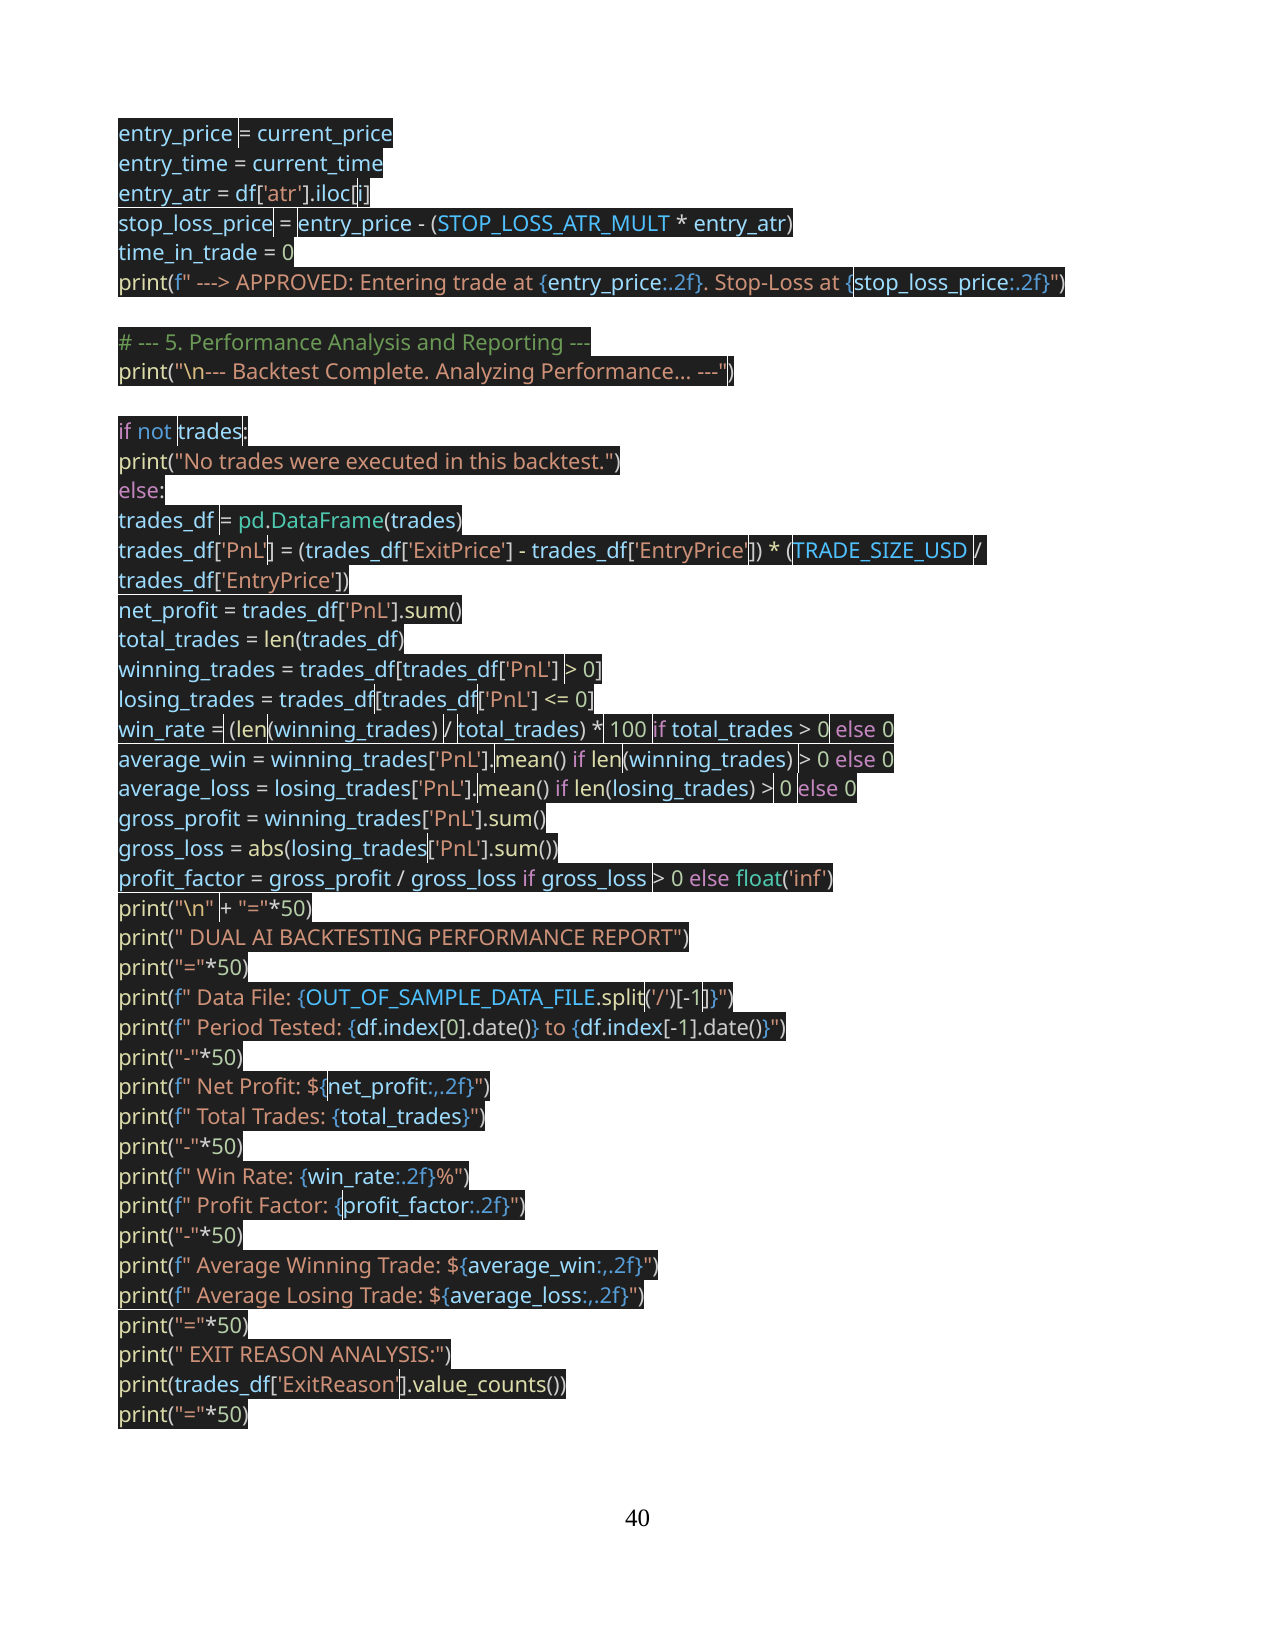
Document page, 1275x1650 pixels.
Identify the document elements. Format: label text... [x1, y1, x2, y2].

text win_rate = (len(winning_trades) / total_trades) * 100 if total_trades > 0 else 0 [118, 714, 1157, 743]
text print("="*50) [118, 1399, 1157, 1429]
text print("\n--- Backtest Complete. Analyzing Performance... ---") [118, 356, 1157, 386]
text average_loss = losing_trades['PnL'].mean() if len(losing_trades) > 0 else 0 [118, 773, 1157, 803]
text print(f" Win Rate: {win_rate:.2f}%") [118, 1161, 1157, 1190]
text trades_df = pd.DataFrame(trades) [118, 505, 1157, 535]
text print("="*50) [118, 952, 1157, 982]
text gross_loss = abs(losing_trades['PnL'].sum()) [118, 833, 1157, 863]
text print("-"*50) [118, 1131, 1157, 1161]
text trades_df['PnL'] = (trades_df['ExitPrice'] - trades_df['EntryPrice']) * (TRADE_SIZE_USD / trades_df['EntryPrice']) [118, 535, 1157, 594]
text total_trades = len(trades_df) [118, 624, 1157, 654]
text print("No trades were executed in this backtest.") [118, 446, 1157, 475]
text profit_factor = gross_profit / gross_loss if gross_loss > 0 else float('inf') [118, 863, 1157, 892]
text entry_price = current_price [118, 118, 1157, 148]
text print(f" Data File: {OUT_OF_SAMPLE_DATA_FILE.split('/')[-1]}") [118, 982, 1157, 1012]
text else: [118, 475, 1157, 505]
text print(f" Profit Factor: {profit_factor:.2f}") [118, 1190, 1157, 1220]
text print("\n" + "="*50) [118, 892, 1157, 922]
text stop_loss_price = entry_price - (STOP_LOSS_ATR_MULT * entry_atr) [118, 207, 1157, 237]
text print(f" Total Trades: {total_trades}") [118, 1101, 1157, 1131]
text print("="*50) [118, 1309, 1157, 1339]
text average_win = winning_trades['PnL'].mean() if len(winning_trades) > 0 else 0 [118, 743, 1157, 773]
text winning_trades = trades_df[trades_df['PnL'] > 0] [118, 654, 1157, 684]
text print(f" Average Losing Trade: ${average_loss:,.2f}") [118, 1280, 1157, 1309]
text print(f" Net Profit: ${net_profit:,.2f}") [118, 1071, 1157, 1101]
text if not trades: [118, 416, 1157, 446]
text print(" EXIT REASON ANALYSIS:") [118, 1339, 1157, 1369]
text print("-"*50) [118, 1220, 1157, 1250]
text entry_atr = df['atr'].iloc[i] [118, 178, 1157, 207]
text entry_time = current_time [118, 148, 1157, 178]
text print(trades_df['ExitReason'].value_counts()) [118, 1369, 1157, 1399]
text print(" DUAL AI BACKTESTING PERFORMANCE REPORT") [118, 922, 1157, 952]
text gross_profit = winning_trades['PnL'].sum() [118, 803, 1157, 833]
text # --- 5. Performance Analysis and Reporting --- [118, 327, 1157, 356]
text print(f" Period Tested: {df.index[0].date()} to {df.index[-1].date()}") [118, 1012, 1157, 1041]
text losing_trades = trades_df[trades_df['PnL'] <= 0] [118, 684, 1157, 714]
text print("-"*50) [118, 1041, 1157, 1071]
text print(f" Average Winning Trade: ${average_win:,.2f}") [118, 1250, 1157, 1280]
text time_in_trade = 0 [118, 237, 1157, 267]
text net_profit = trades_df['PnL'].sum() [118, 594, 1157, 624]
text print(f" ---> APPROVED: Entering trade at {entry_price:.2f}. Stop-Loss at {stop_loss_price:.2f}") [118, 267, 1157, 297]
